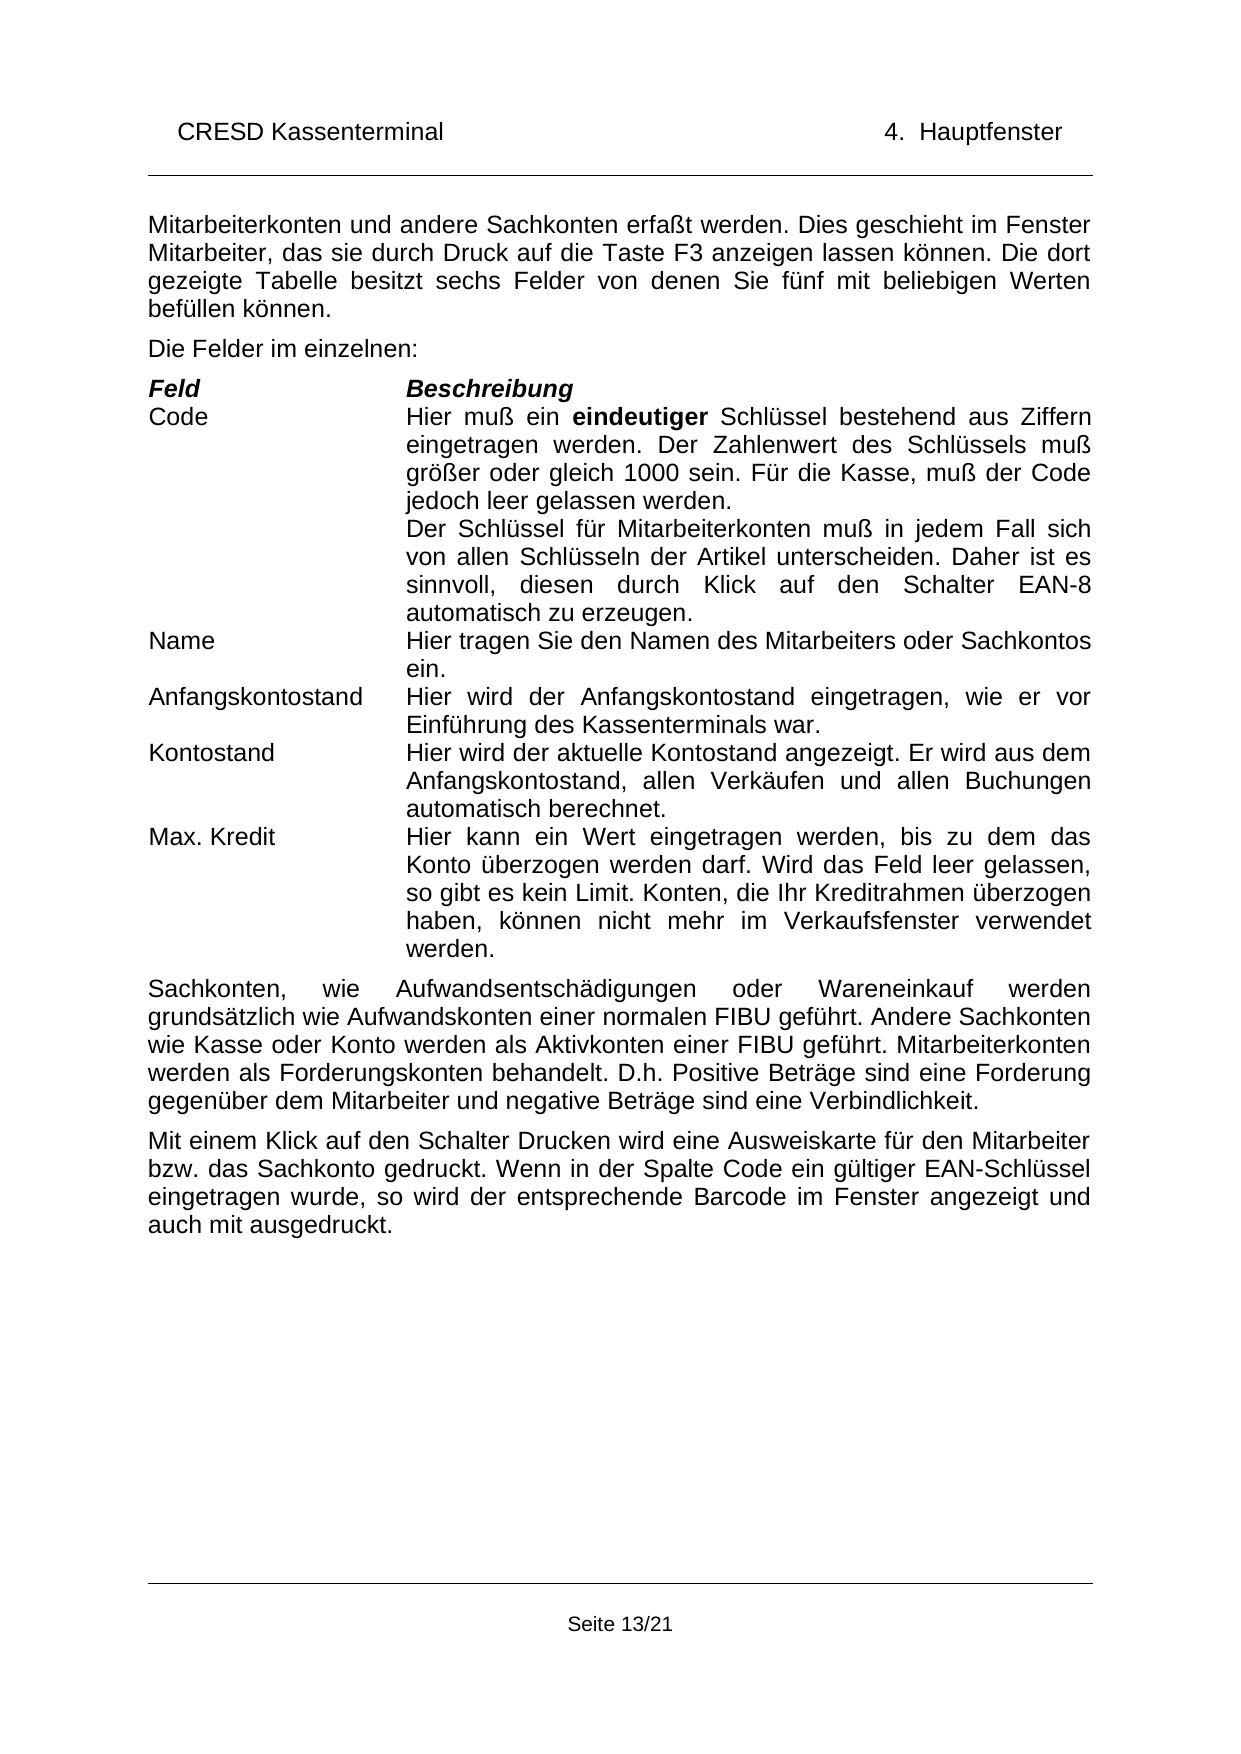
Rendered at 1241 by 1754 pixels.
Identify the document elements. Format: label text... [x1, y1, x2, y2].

text Mit einem Klick auf den Schalter Drucken wird eine Ausweiskarte für den Mitarbeiter bzw. das Sachkonto gedruckt. Wenn in der Spalte Code ein gültiger EAN-Schlüssel eingetragen wurde, so wird der entsprechende Barcode im Fenster angezeigt und auch mit ausgedruckt. [148, 1127, 1093, 1239]
table_cell Code [148, 403, 406, 627]
text Die Felder im einzelnen: [148, 335, 1093, 363]
table_cell Anfangskontostand [148, 683, 406, 739]
text Sachkonten, wie Aufwandsentschädigungen oder Wareneinkauf werden grundsätzlich wie Aufwandskonten einer normalen FIBU geführt. Andere Sachkonten wie Kasse oder Konto werden als Aktivkonten einer FIBU geführt. Mitarbeiterkonten werden als Forderungskonten behandelt. D.h. Positive Beträge sind eine Forderung gegenüber dem Mitarbeiter und negative Beträge sind eine Verbindlichkeit. [148, 975, 1093, 1115]
table_cell Max. Kredit [148, 823, 406, 963]
text Mitarbeiterkonten und andere Sachkonten erfaßt werden. Dies geschieht im Fenster Mitarbeiter, das sie durch Druck auf die Taste F3 anzeigen lassen können. Die dort gezeigte Tabelle besitzt sechs Felder von denen Sie fünf mit beliebigen Werten befüllen können. [148, 211, 1093, 323]
table_cell Hier wird der Anfangskontostand eingetragen, wie er vor Einführung des Kassenterminals war. [406, 683, 1093, 739]
table_cell Hier muß ein eindeutiger Schlüssel bestehend aus Ziffern eingetragen werden. Der Zahlenwert des Schlüssels muß größer oder gleich 1000 sein. Für die Kasse, muß der Code jedoch leer gelassen werden. Der Schlüssel für Mitarbeiterkonten muß in jedem Fall sich von allen Schlüsseln der Artikel unterscheiden. Daher ist es sinnvoll, diesen durch Klick auf den Schalter EAN-8 automatisch zu erzeugen. [406, 403, 1093, 627]
table_cell Hier wird der aktuelle Kontostand angezeigt. Er wird aus dem Anfangskontostand, allen Verkäufen und allen Buchungen automatisch berechnet. [406, 739, 1093, 823]
table_cell Name [148, 627, 406, 683]
table_header Feld [148, 375, 406, 403]
table_header Beschreibung [406, 375, 1093, 403]
table_cell Kontostand [148, 739, 406, 823]
table_cell Hier kann ein Wert eingetragen werden, bis zu dem das Konto überzogen werden darf. Wird das Feld leer gelassen, so gibt es kein Limit. Konten, die Ihr Kreditrahmen überzogen haben, können nicht mehr im Verkaufsfenster verwendet werden. [406, 823, 1093, 963]
table_cell Hier tragen Sie den Namen des Mitarbeiters oder Sachkontos ein. [406, 627, 1093, 683]
